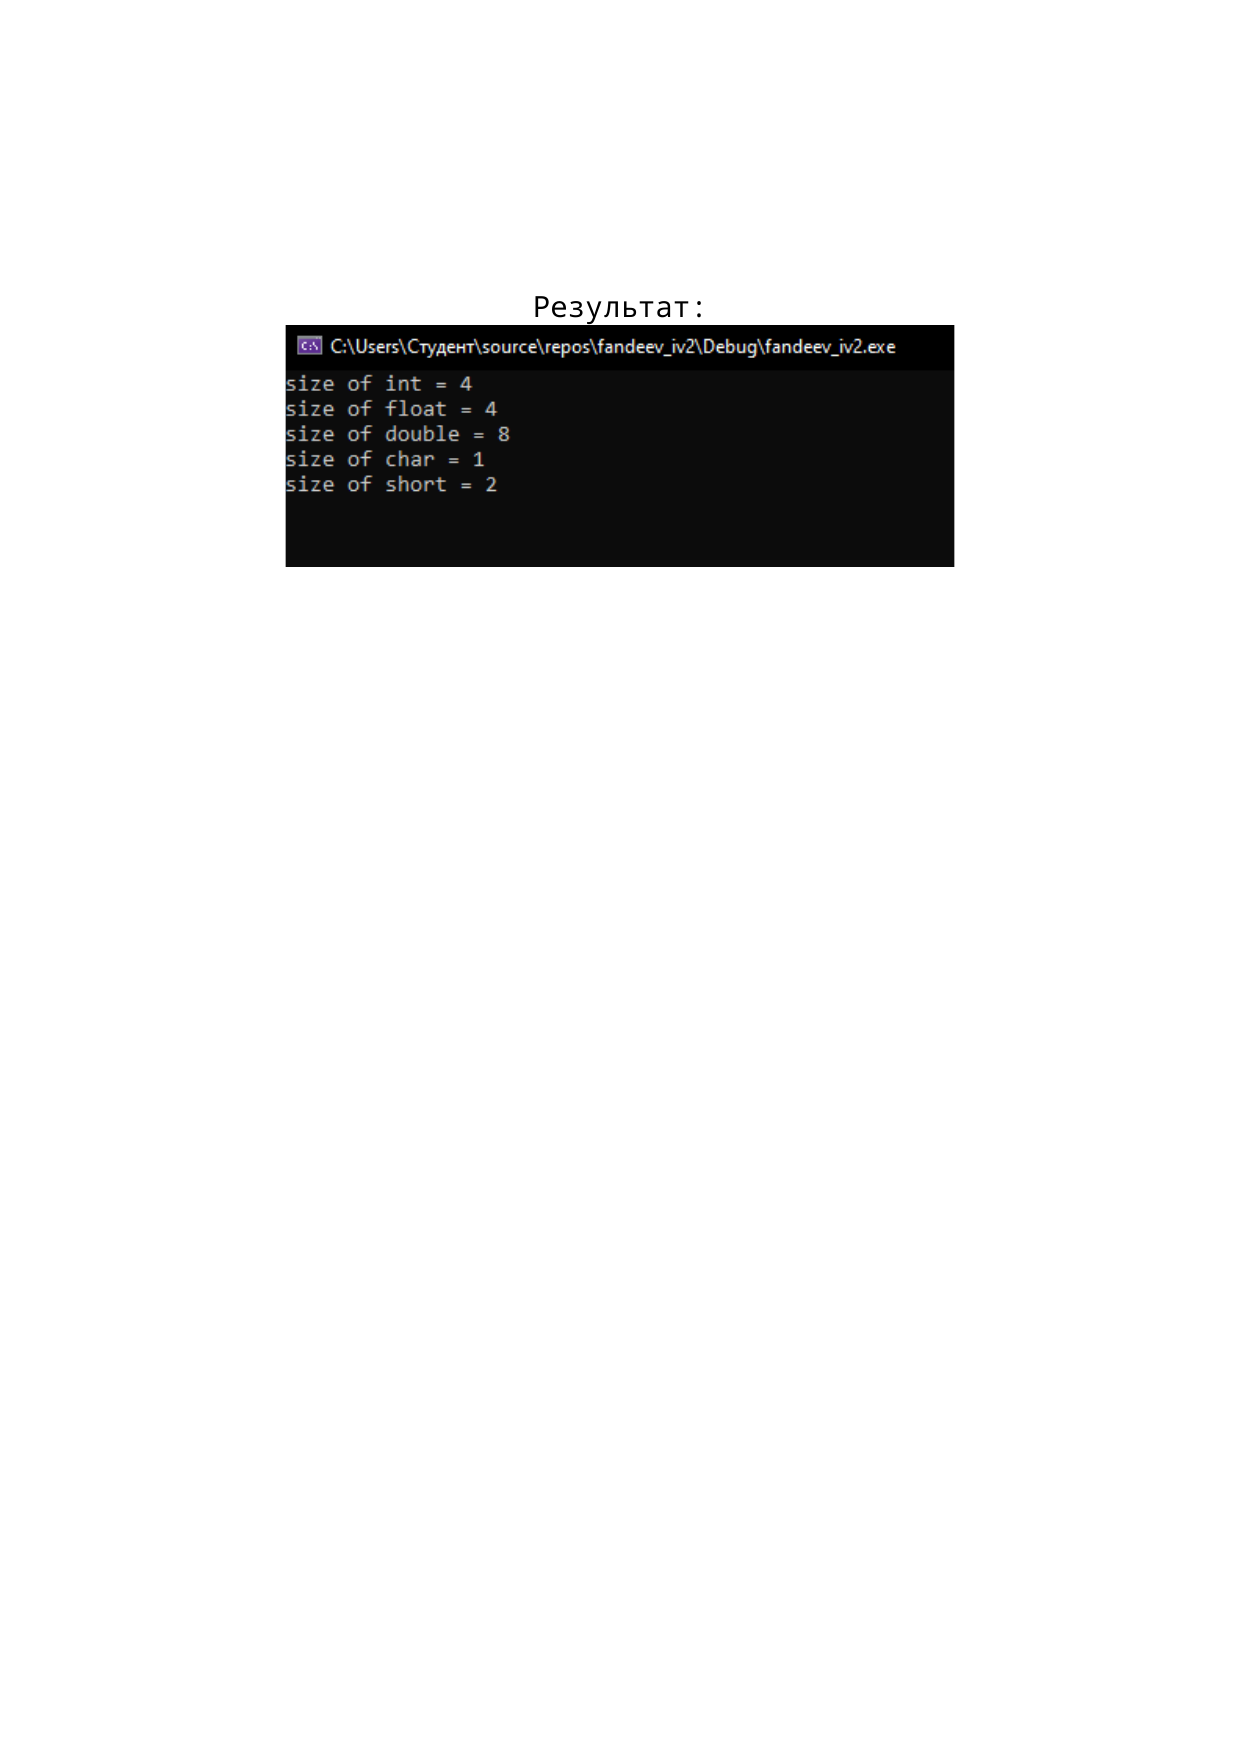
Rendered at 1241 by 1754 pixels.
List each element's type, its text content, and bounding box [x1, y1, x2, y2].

text Результат: [118, 286, 1122, 326]
picture [285, 325, 955, 567]
